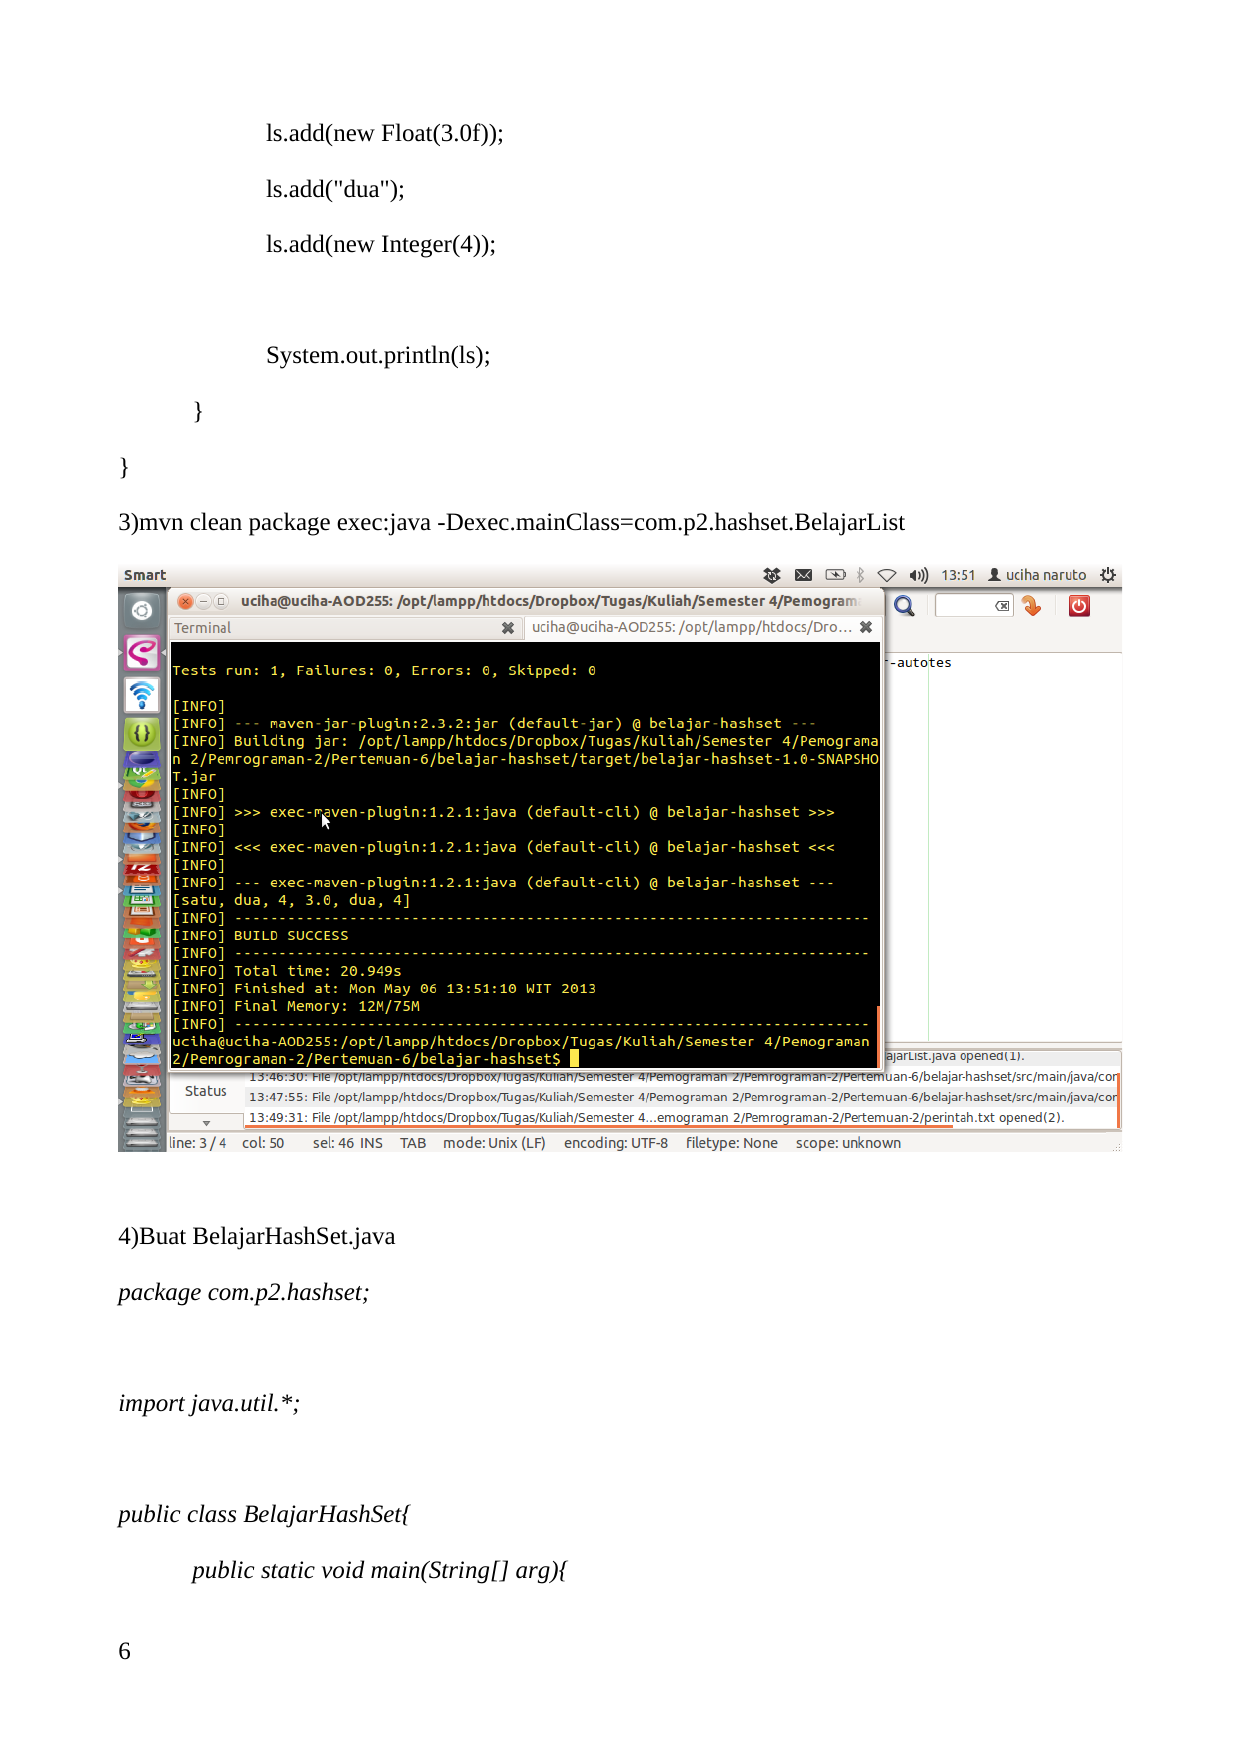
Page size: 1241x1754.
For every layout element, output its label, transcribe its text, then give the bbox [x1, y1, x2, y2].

text package com.p2.hashset; [118, 1277, 1122, 1306]
text System.out.println(ls); [118, 341, 1122, 369]
list Buat BelajarHashSet.java [118, 1221, 1122, 1250]
text import java.util.*; [118, 1388, 1122, 1417]
text ls.add(new Float(3.0f)); [118, 118, 1122, 147]
text public class BelajarHashSet{ [118, 1499, 1122, 1528]
list mvn clean package exec:java -Dexec.mainClass=com.p2.hashset.BelajarList [118, 507, 1122, 536]
text public static void main(String[] arg){ [118, 1555, 1122, 1584]
picture [118, 563, 1123, 1152]
text ls.add("dua"); [118, 174, 1122, 202]
text ls.add(new Integer(4)); [118, 229, 1122, 258]
text } [118, 452, 1122, 481]
text } [118, 396, 1122, 425]
